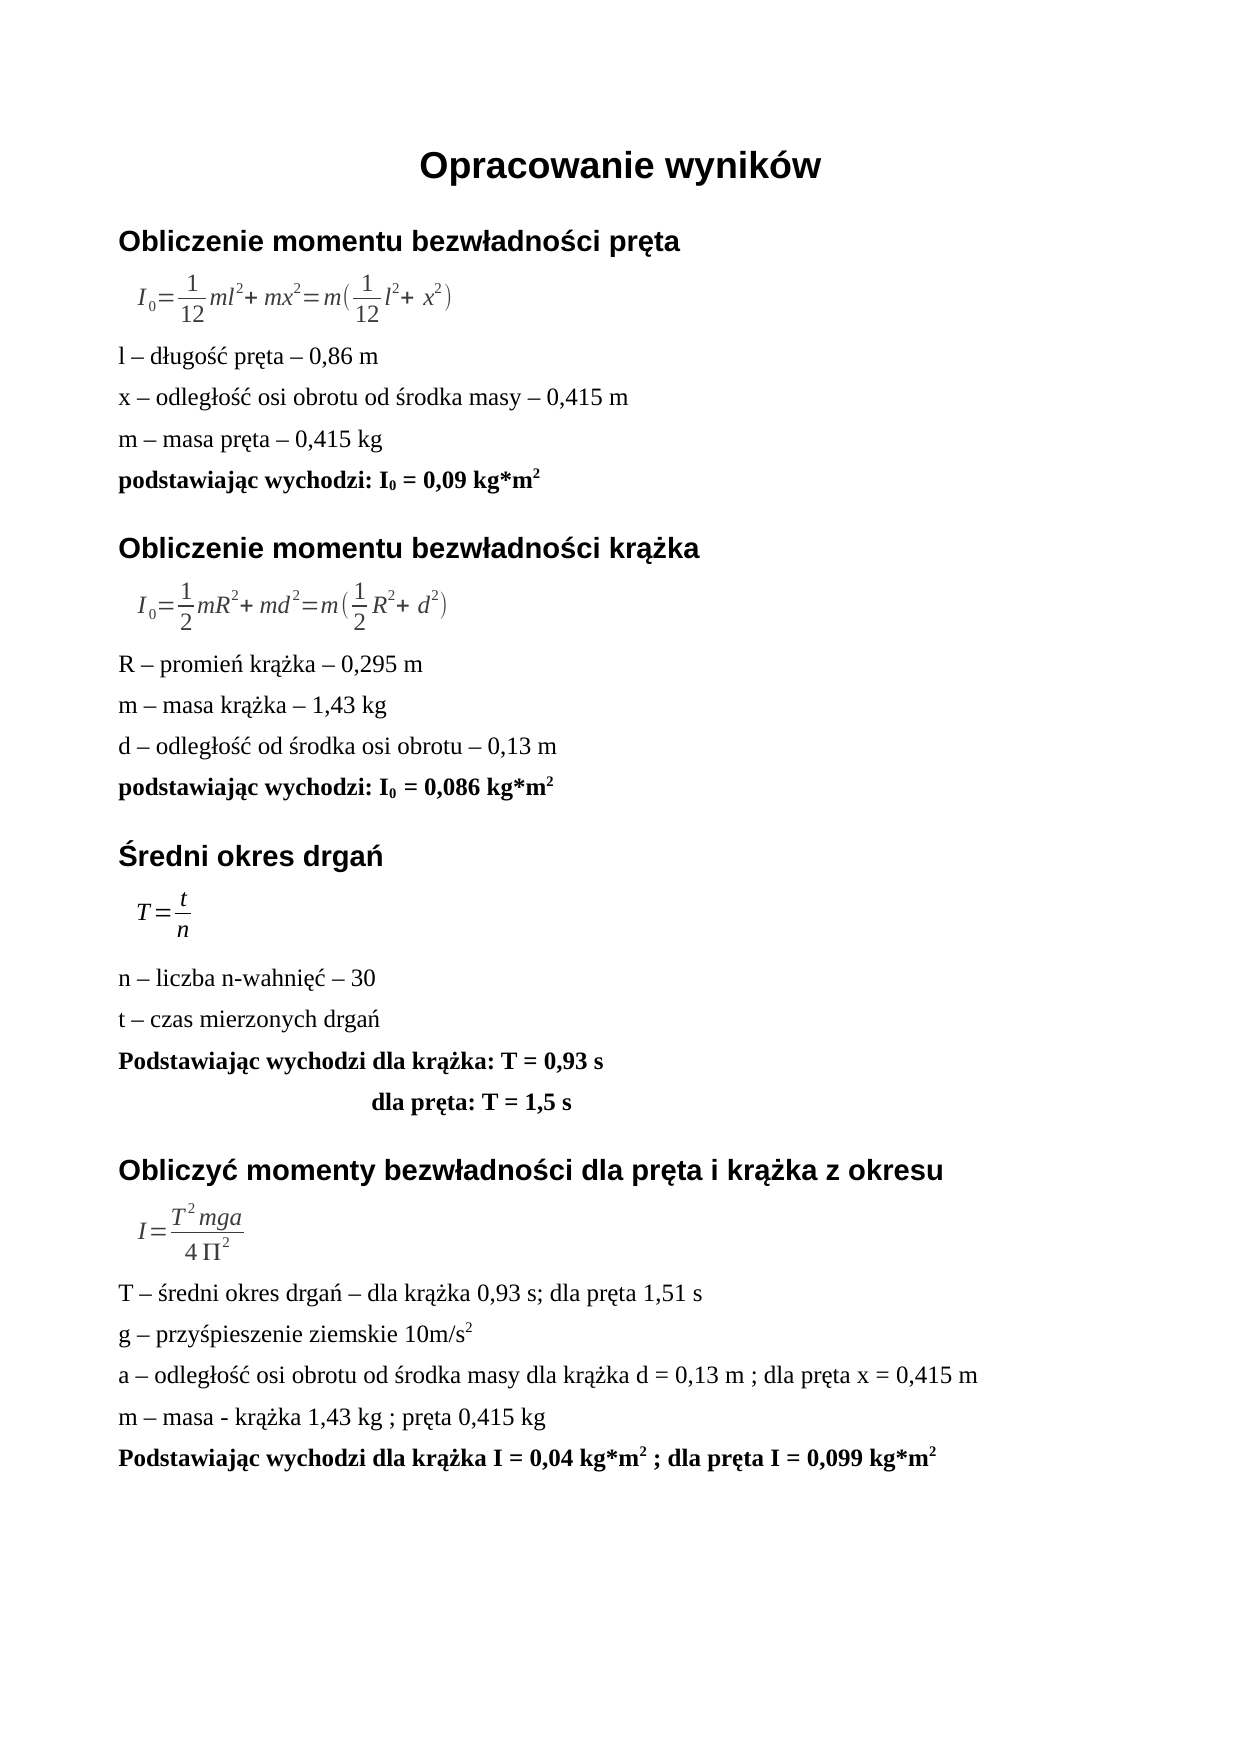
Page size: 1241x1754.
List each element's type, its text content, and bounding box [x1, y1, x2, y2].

text R – promień krążka – 0,295 m [118, 649, 1122, 677]
subtitle Obliczyć momenty bezwładności dla pręta i krążka z okresu [118, 1153, 1122, 1187]
text t – czas mierzonych drgań [118, 1004, 1122, 1033]
text T – średni okres drgań – dla krążka 0,93 s; dla pręta 1,51 s [118, 1278, 1122, 1307]
subtitle Opracowanie wyników [118, 143, 1122, 186]
text l – długość pręta – 0,86 m [118, 341, 1122, 370]
subtitle Obliczenie momentu bezwładności krążka [118, 531, 1122, 565]
text m – masa pręta – 0,415 kg [118, 424, 1122, 452]
text podstawiając wychodzi: I0 = 0,086 kg*m2 [118, 772, 1122, 801]
text a – odległość osi obrotu od środka masy dla krążka d = 0,13 m ; dla pręta x = 0,415 m [118, 1360, 1122, 1389]
subtitle Średni okres drgań [118, 839, 1122, 872]
text podstawiając wychodzi: I0 = 0,09 kg*m2 [118, 465, 1122, 494]
text dla pręta: T = 1,5 s [118, 1087, 1122, 1116]
text Podstawiając wychodzi dla krążka: T = 0,93 s [118, 1046, 1122, 1074]
text n – liczba n-wahnięć – 30 [118, 963, 1122, 992]
text d – odległość od środka osi obrotu – 0,13 m [118, 731, 1122, 760]
subtitle Obliczenie momentu bezwładności pręta [118, 224, 1122, 257]
text g – przyśpieszenie ziemskie 10m/s2 [118, 1319, 1122, 1348]
text m – masa - krążka 1,43 kg ; pręta 0,415 kg [118, 1402, 1122, 1430]
text m – masa krążka – 1,43 kg [118, 690, 1122, 719]
text x – odległość osi obrotu od środka masy – 0,415 m [118, 382, 1122, 411]
text Podstawiając wychodzi dla krążka I = 0,04 kg*m2 ; dla pręta I = 0,099 kg*m2 [118, 1443, 1122, 1472]
